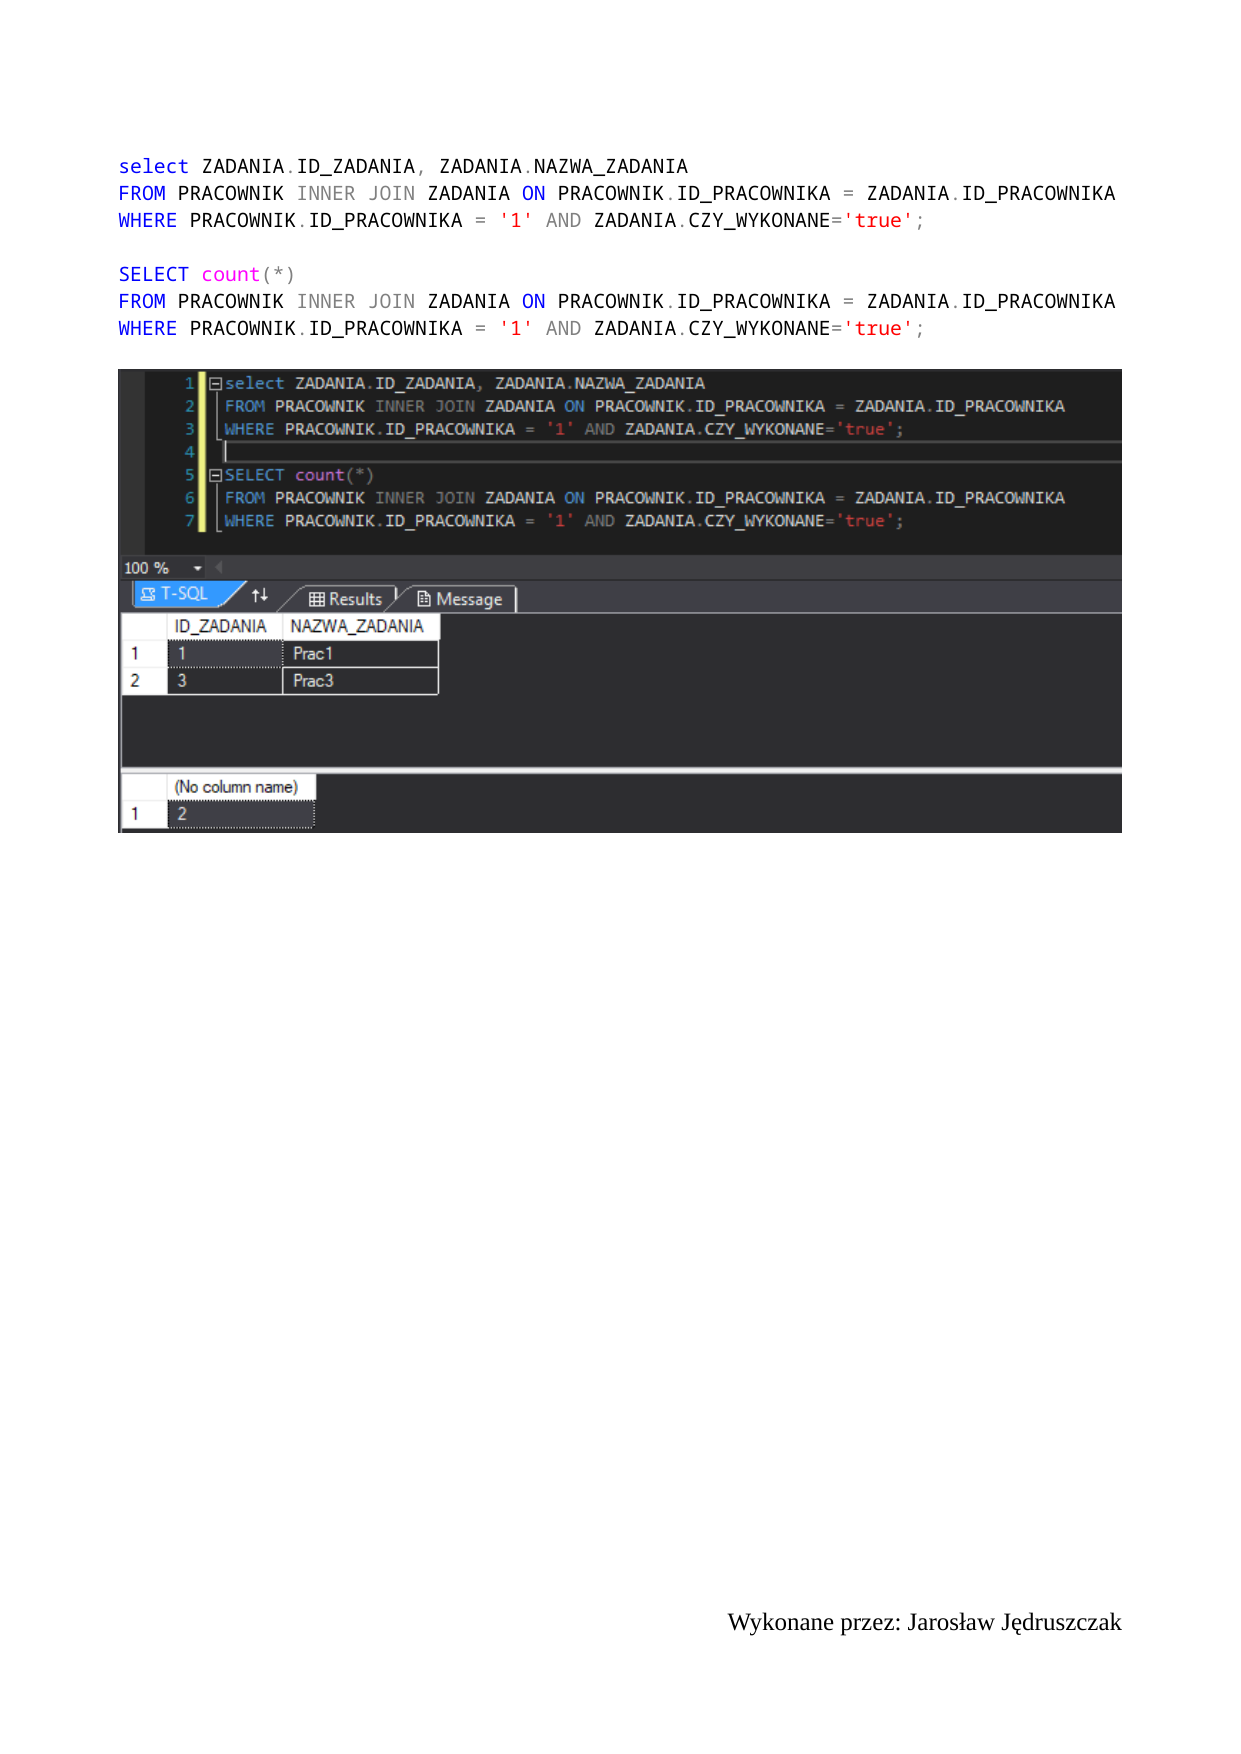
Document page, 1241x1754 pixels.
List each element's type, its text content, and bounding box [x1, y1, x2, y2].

picture [118, 369, 1122, 833]
text WHERE PRACOWNIK.ID_PRACOWNIKA = '1' AND ZADANIA.CZY_WYKONANE='true'; [118, 314, 1122, 341]
text WHERE PRACOWNIK.ID_PRACOWNIKA = '1' AND ZADANIA.CZY_WYKONANE='true'; [118, 206, 1122, 233]
text FROM PRACOWNIK INNER JOIN ZADANIA ON PRACOWNIK.ID_PRACOWNIKA = ZADANIA.ID_PRACOWNIKA [118, 179, 1122, 206]
text SELECT count(*) [118, 260, 1122, 287]
text select ZADANIA.ID_ZADANIA, ZADANIA.NAZWA_ZADANIA [118, 152, 1122, 179]
text FROM PRACOWNIK INNER JOIN ZADANIA ON PRACOWNIK.ID_PRACOWNIKA = ZADANIA.ID_PRACOWNIKA [118, 287, 1122, 314]
